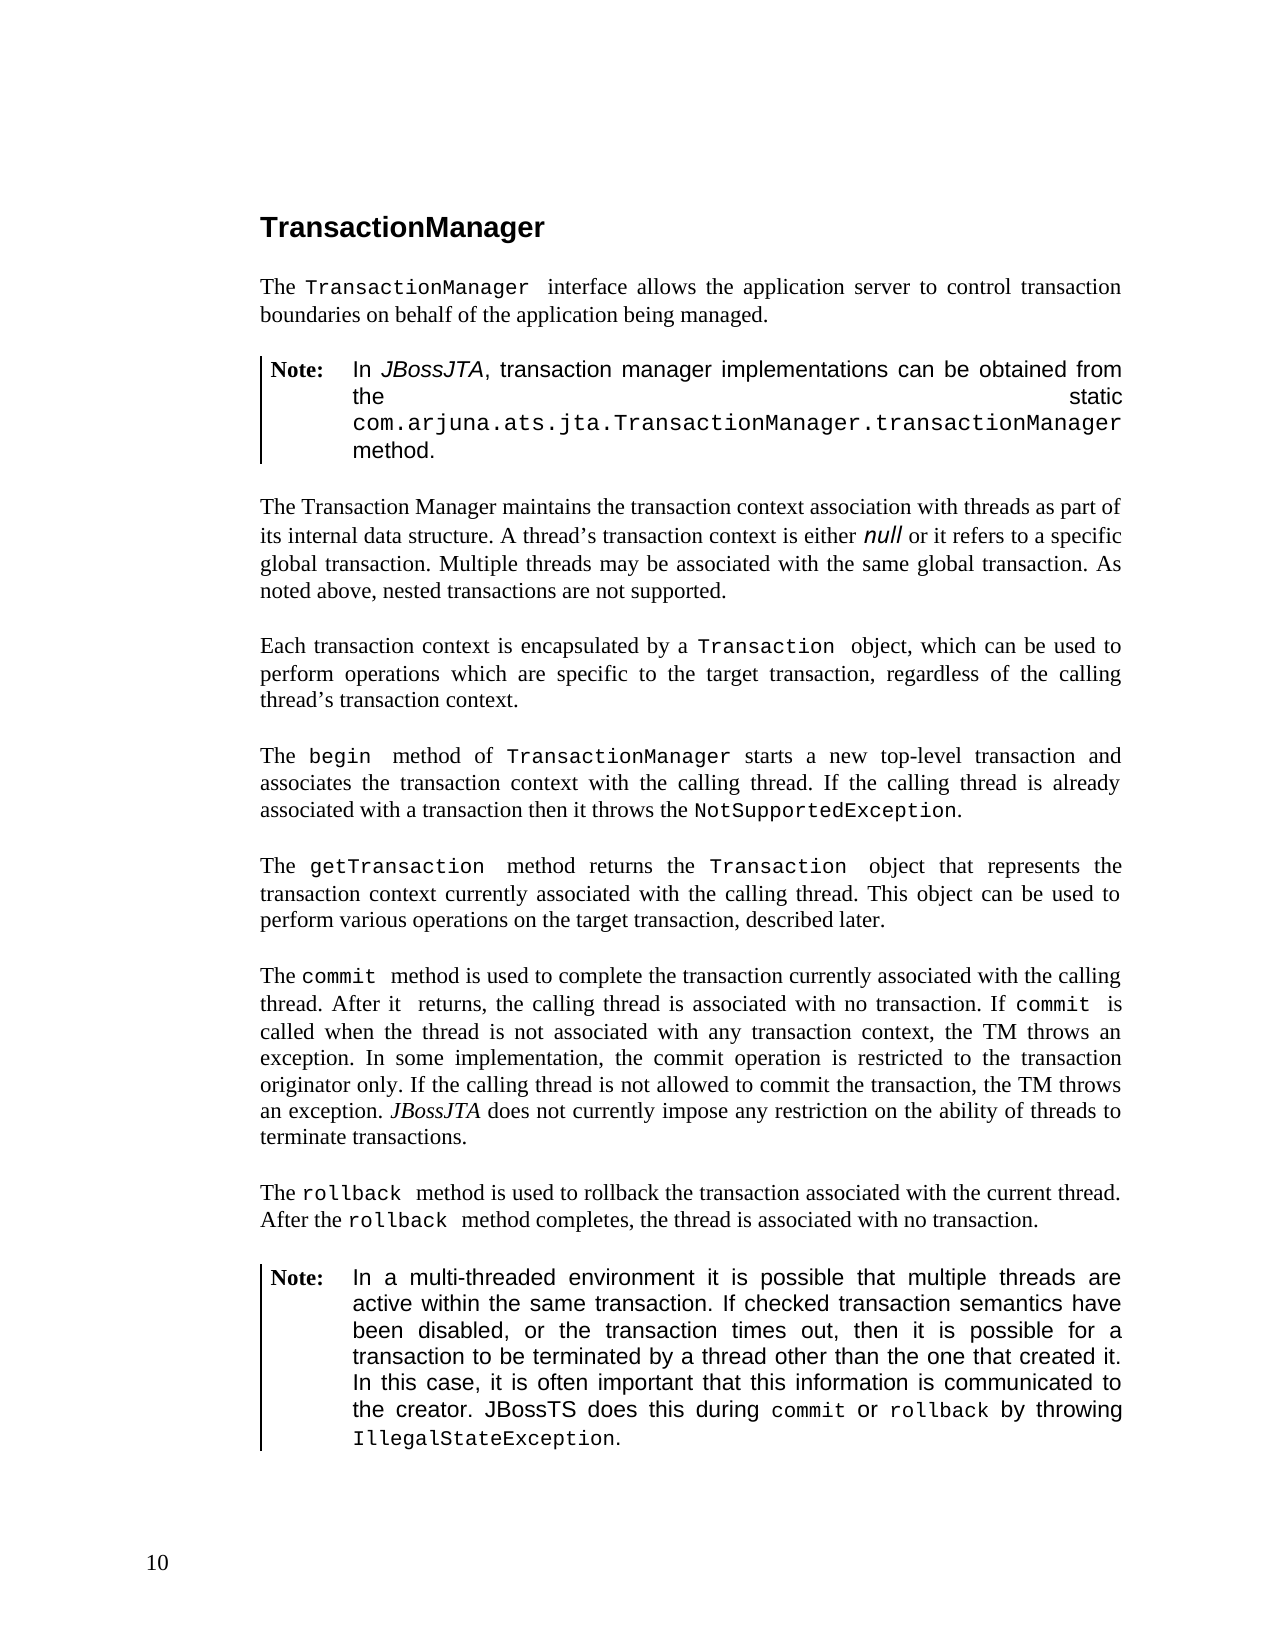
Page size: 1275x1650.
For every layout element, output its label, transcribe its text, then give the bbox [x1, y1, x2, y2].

text The TransactionManager interface allows the application server to control transaction boundaries on behalf of the application being managed. [260, 273, 1122, 327]
text The getTransaction method returns the Transaction object that represents the transaction context currently associated with the calling thread. This object can be used to perform various operations on the target transaction, described later. [260, 853, 1122, 933]
subtitle TransactionManager [148, 210, 1122, 244]
text Each transaction context is encapsulated by a Transaction object, which can be used to perform operations which are specific to the target transaction, regardless of the calling thread’s transaction context. [260, 632, 1122, 713]
text The rollback method is used to rollback the transaction associated with the current thread. After the rollback method completes, the thread is associated with no transaction. [260, 1179, 1122, 1235]
text The Transaction Manager maintains the transaction context association with threads as part of its internal data structure. A thread’s transaction context is either null or it refers to a specific global transaction. Multiple threads may be associated with the same global transaction. As noted above, nested transactions are not supported. [260, 493, 1122, 603]
list In JBossJTA, transaction manager implementations can be obtained from the static com.arjuna.ats.jta.TransactionManager.transactionManager method. [262, 356, 1122, 464]
text The commit method is used to complete the transaction currently associated with the calling thread. After it returns, the calling thread is associated with no transaction. If commit is called when the thread is not associated with any transaction context, the TM throws an exception. In some implementation, the commit operation is restricted to the transaction originator only. If the calling thread is not allowed to commit the transaction, the TM throws an exception. JBossJTA does not currently impose any restriction on the ability of threads to terminate transactions. [260, 962, 1122, 1150]
list In a multi-threaded environment it is possible that multiple threads are active within the same transaction. If checked transaction semantics have been disabled, or the transaction times out, then it is possible for a transaction to be terminated by a thread other than the one that created it. In this case, it is often important that this information is communicated to the creator. JBossTS does this during commit or rollback by throwing IllegalStateException. [262, 1264, 1122, 1451]
text The begin method of TransactionManager starts a new top-level transaction and associates the transaction context with the calling thread. If the calling thread is already associated with a transaction then it throws the NotSupportedException. [260, 742, 1122, 823]
